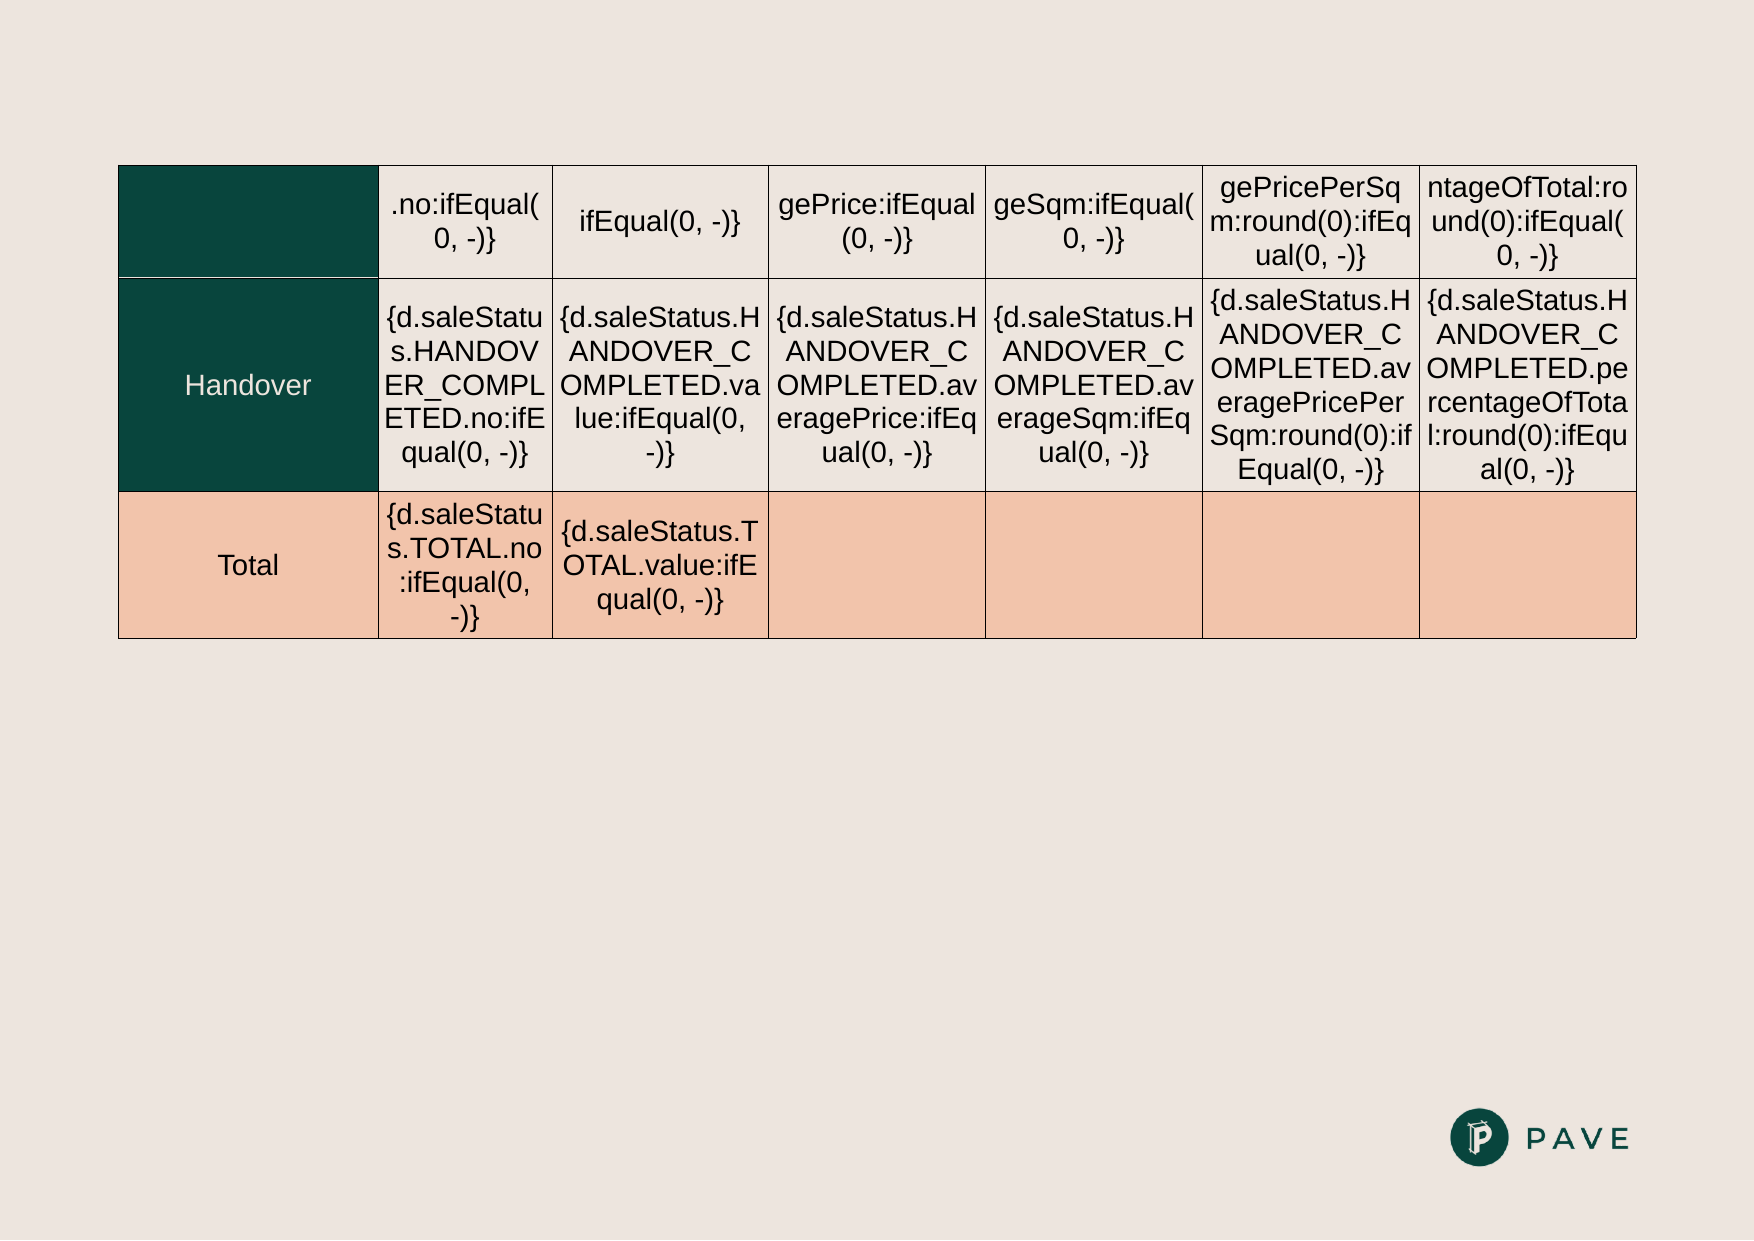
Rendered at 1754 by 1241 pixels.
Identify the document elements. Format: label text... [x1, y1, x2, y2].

table_cell Handover [119, 279, 378, 491]
table_cell .no:ifEqual(0, -)} [379, 166, 552, 277]
table_cell {d.saleStatus.TOTAL.no:ifEqual(0, -)} [379, 492, 552, 638]
table_cell {d.saleStatus.HANDOVER_COMPLETED.percentageOfTotal:round(0):ifEqual(0, -)} [1420, 279, 1636, 491]
table_cell geSqm:ifEqual(0, -)} [986, 166, 1202, 277]
table_cell {d.saleStatus.TOTAL.value:ifEqual(0, -)} [553, 492, 768, 638]
table_cell {d.saleStatus.HANDOVER_COMPLETED.value:ifEqual(0, -)} [553, 279, 768, 491]
table_cell [769, 492, 985, 638]
table_cell gePrice:ifEqual(0, -)} [769, 166, 985, 277]
table_cell {d.saleStatus.HANDOVER_COMPLETED.no:ifEqual(0, -)} [379, 279, 552, 491]
picture [1425, 1096, 1649, 1183]
table_cell Total [119, 492, 378, 638]
table_cell {d.saleStatus.HANDOVER_COMPLETED.averagePricePerSqm:round(0):ifEqual(0, -)} [1203, 279, 1419, 491]
table_cell ifEqual(0, -)} [553, 166, 768, 277]
table_cell [1420, 492, 1636, 638]
table_cell [1203, 492, 1419, 638]
table_cell gePricePerSqm:round(0):ifEqual(0, -)} [1203, 166, 1419, 277]
table_cell ntageOfTotal:round(0):ifEqual(0, -)} [1420, 166, 1636, 277]
table_cell {d.saleStatus.HANDOVER_COMPLETED.averageSqm:ifEqual(0, -)} [986, 279, 1202, 491]
table_cell [119, 166, 378, 277]
table_cell [986, 492, 1202, 638]
table_cell {d.saleStatus.HANDOVER_COMPLETED.averagePrice:ifEqual(0, -)} [769, 279, 985, 491]
